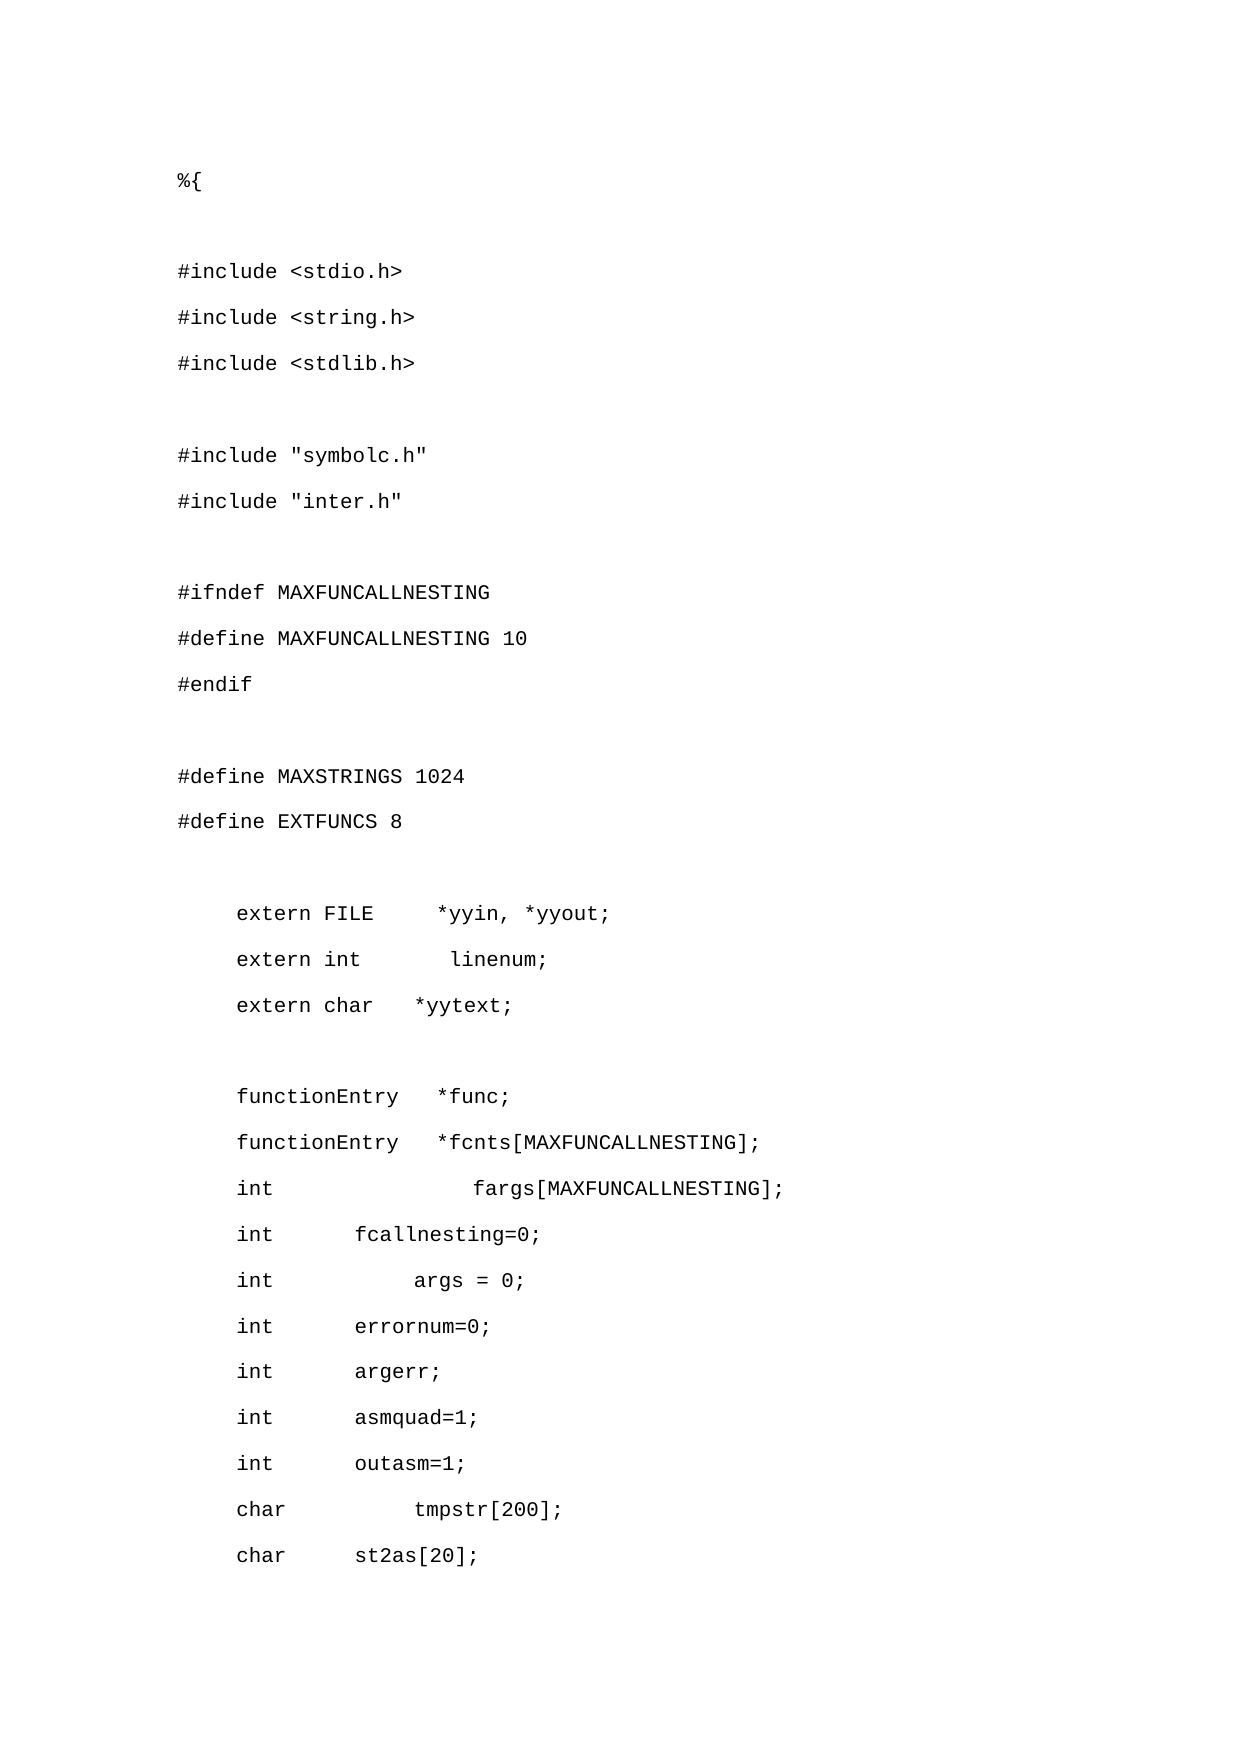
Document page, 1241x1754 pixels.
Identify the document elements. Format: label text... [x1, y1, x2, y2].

text #ifndef MAXFUNCALLNESTING [177, 573, 1063, 606]
text #include <stdio.h> [177, 252, 1063, 285]
text int fargs[MAXFUNCALLNESTING]; [177, 1168, 1063, 1202]
text #endif [177, 664, 1063, 698]
text int asmquad=1; [177, 1398, 1063, 1431]
text #define EXTFUNCS 8 [177, 802, 1063, 835]
text int outasm=1; [177, 1443, 1063, 1477]
text char tmpstr[200]; [177, 1489, 1063, 1523]
text #define MAXFUNCALLNESTING 10 [177, 618, 1063, 652]
text #include <stdlib.h> [177, 343, 1063, 377]
text functionEntry *func; [177, 1077, 1063, 1110]
text #include "symbolc.h" [177, 435, 1063, 468]
text int args = 0; [177, 1260, 1063, 1293]
text char st2as[20]; [177, 1535, 1063, 1568]
text #include "inter.h" [177, 481, 1063, 514]
text functionEntry *fcnts[MAXFUNCALLNESTING]; [177, 1123, 1063, 1156]
text int argerr; [177, 1352, 1063, 1385]
text %{ [177, 160, 1063, 193]
text extern char *yytext; [177, 985, 1063, 1018]
text int errornum=0; [177, 1306, 1063, 1339]
text extern FILE *yyin, *yyout; [177, 893, 1063, 927]
text #include <string.h> [177, 298, 1063, 331]
text #define MAXSTRINGS 1024 [177, 756, 1063, 789]
text int fcallnesting=0; [177, 1214, 1063, 1248]
text extern int linenum; [177, 939, 1063, 973]
